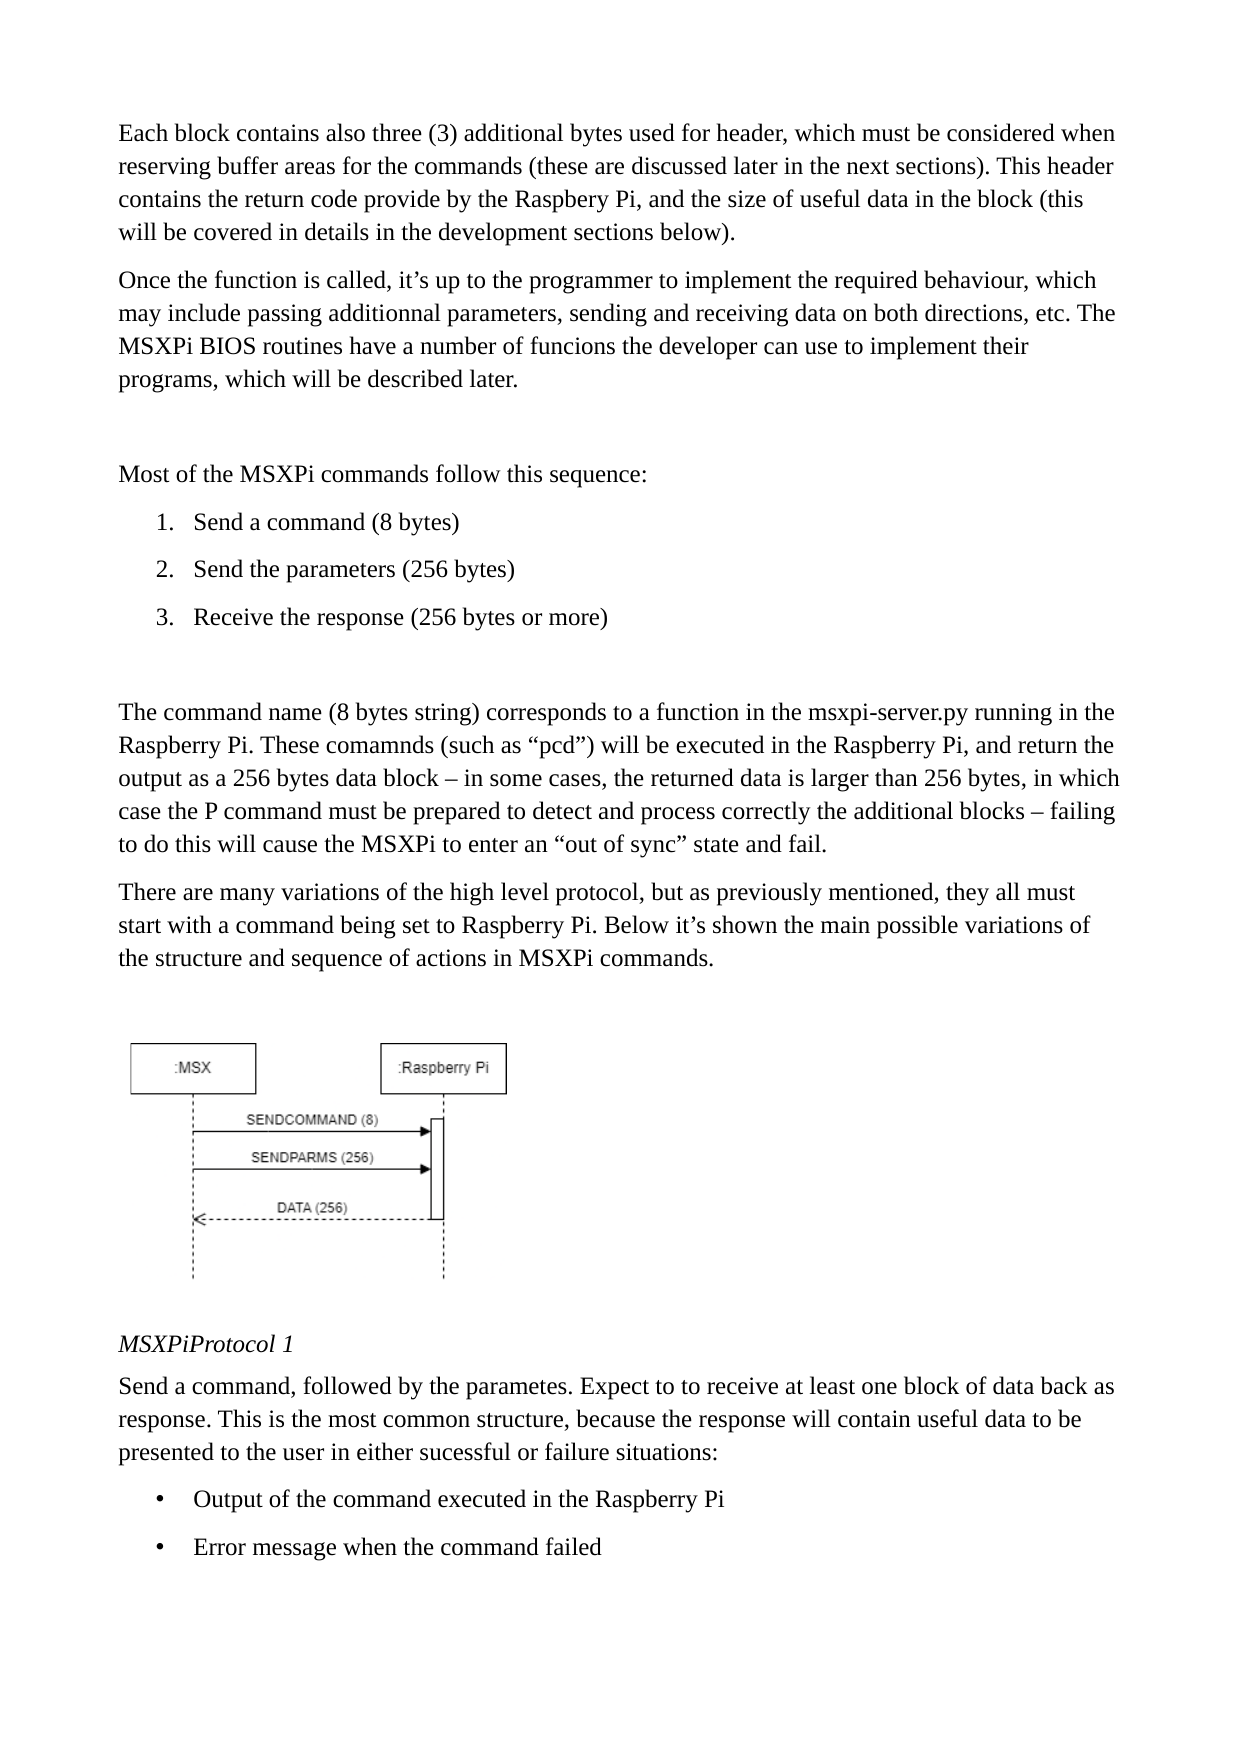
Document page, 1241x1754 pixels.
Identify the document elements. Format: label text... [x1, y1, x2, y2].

table_header [118, 1038, 1122, 1317]
text Most of the MSXPi commands follow this sequence: [118, 459, 1122, 488]
list Send the parameters (256 bytes) [156, 554, 1122, 583]
list Output of the command executed in the Raspberry Pi [156, 1484, 1122, 1513]
picture [130, 1043, 507, 1283]
list Error message when the command failed [156, 1532, 1122, 1561]
text The command name (8 bytes string) corresponds to a function in the msxpi-server.py running in the Raspberry Pi. These comamnds (such as “pcd”) will be executed in the Raspberry Pi, and return the output as a 256 bytes data block – in some cases, the returned data is larger than 256 bytes, in which case the P command must be prepared to detect and process correctly the additional blocks – failing to do this will cause the MSXPi to enter an “out of sync” state and fail. [118, 697, 1122, 858]
text Each block contains also three (3) additional bytes used for header, which must be considered when reserving buffer areas for the commands (these are discussed later in the next sections). This header contains the return code provide by the Raspbery Pi, and the size of useful data in the block (this will be covered in details in the development sections below). [118, 118, 1122, 246]
text There are many variations of the high level protocol, but as previously mentioned, they all must start with a command being set to Raspberry Pi. Below it’s shown the main possible variations of the structure and sequence of actions in MSXPi commands. [118, 877, 1122, 972]
list Send a command (8 bytes) [156, 507, 1122, 535]
text Send a command, followed by the parametes. Expect to to receive at least one block of data back as response. This is the most common structure, because the response will contain useful data to be presented to the user in either sucessful or failure situations: [118, 1371, 1122, 1466]
text Once the function is called, it’s up to the programmer to implement the required behaviour, which may include passing additionnal parameters, sending and receiving data on both directions, etc. The MSXPi BIOS routines have a number of funcions the developer can use to implement their programs, which will be described later. [118, 265, 1122, 393]
list Receive the response (256 bytes or more) [156, 602, 1122, 631]
text MSXPiProtocol 1 [118, 1329, 1122, 1358]
